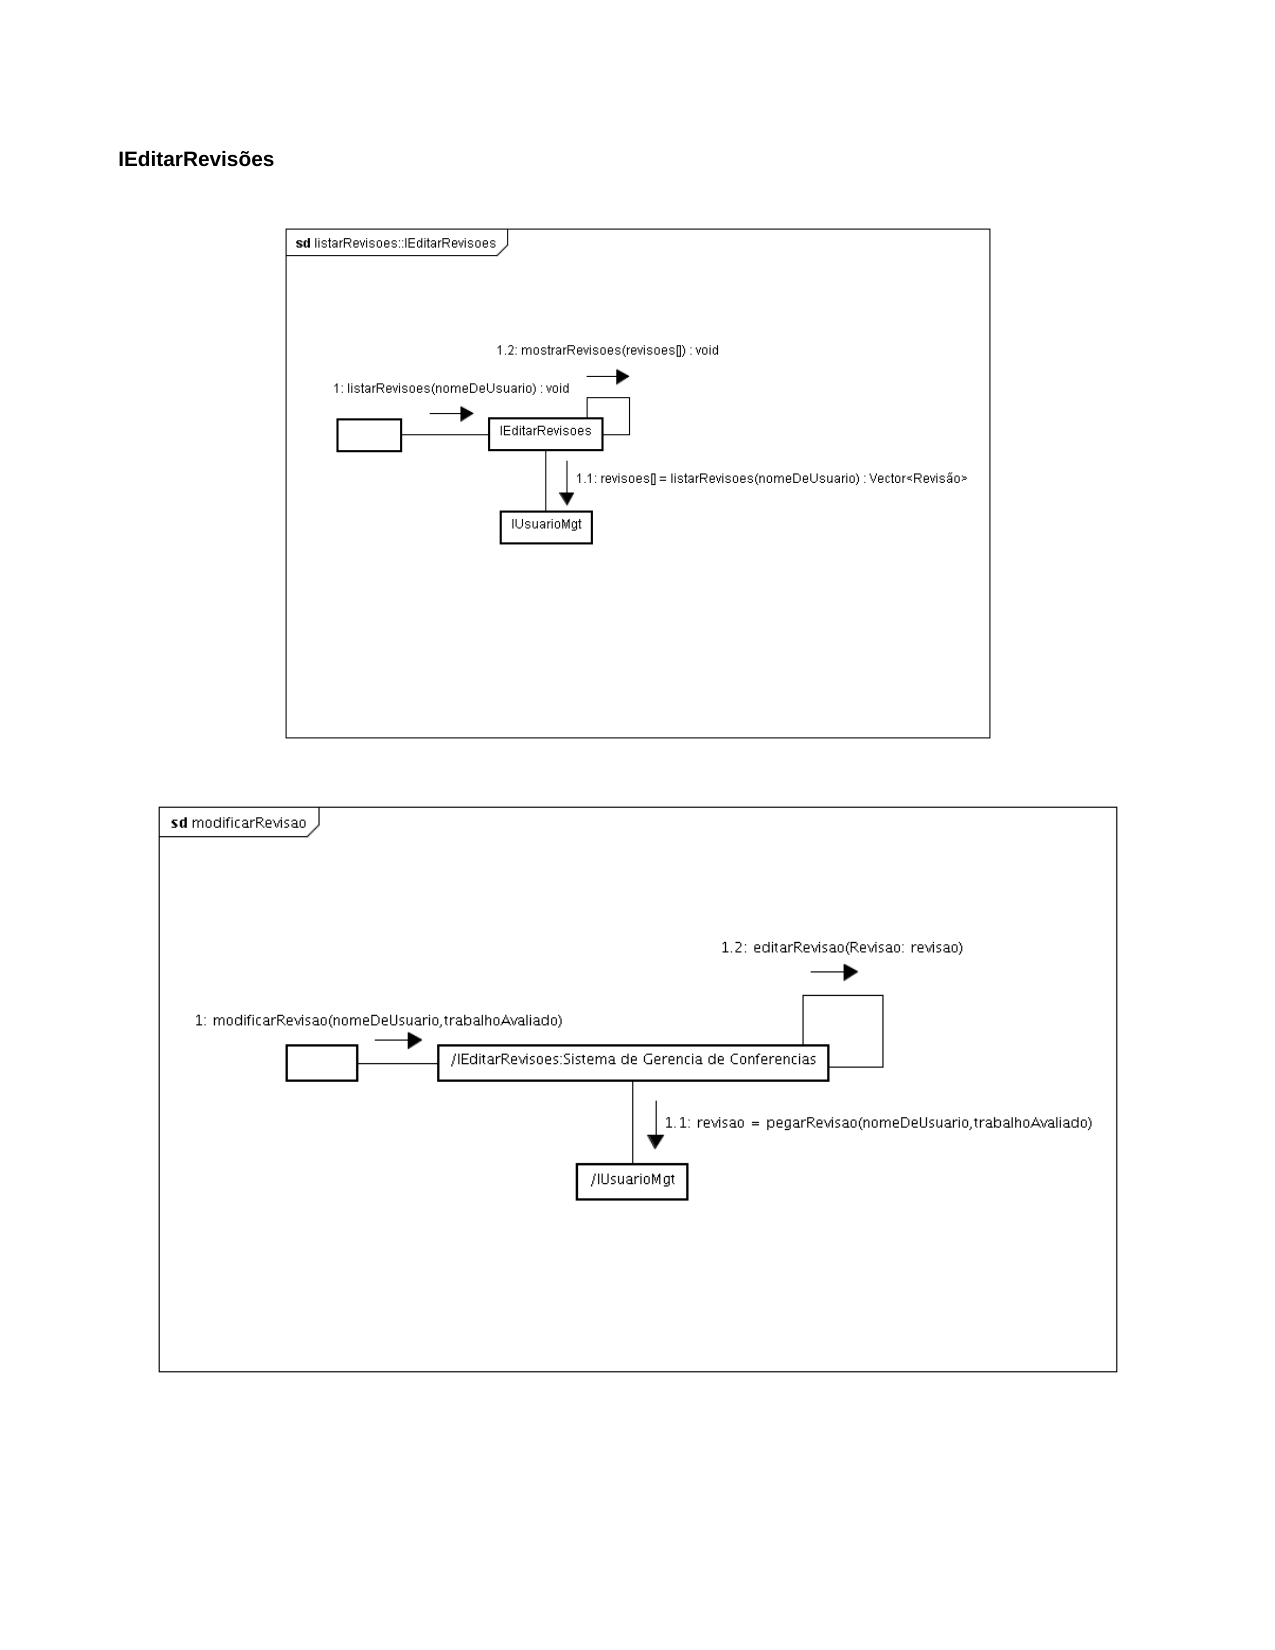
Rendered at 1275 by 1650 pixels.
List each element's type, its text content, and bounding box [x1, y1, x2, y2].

picture [275, 218, 1000, 748]
picture [147, 795, 1128, 1383]
text IEditarRevisões [118, 147, 1157, 171]
